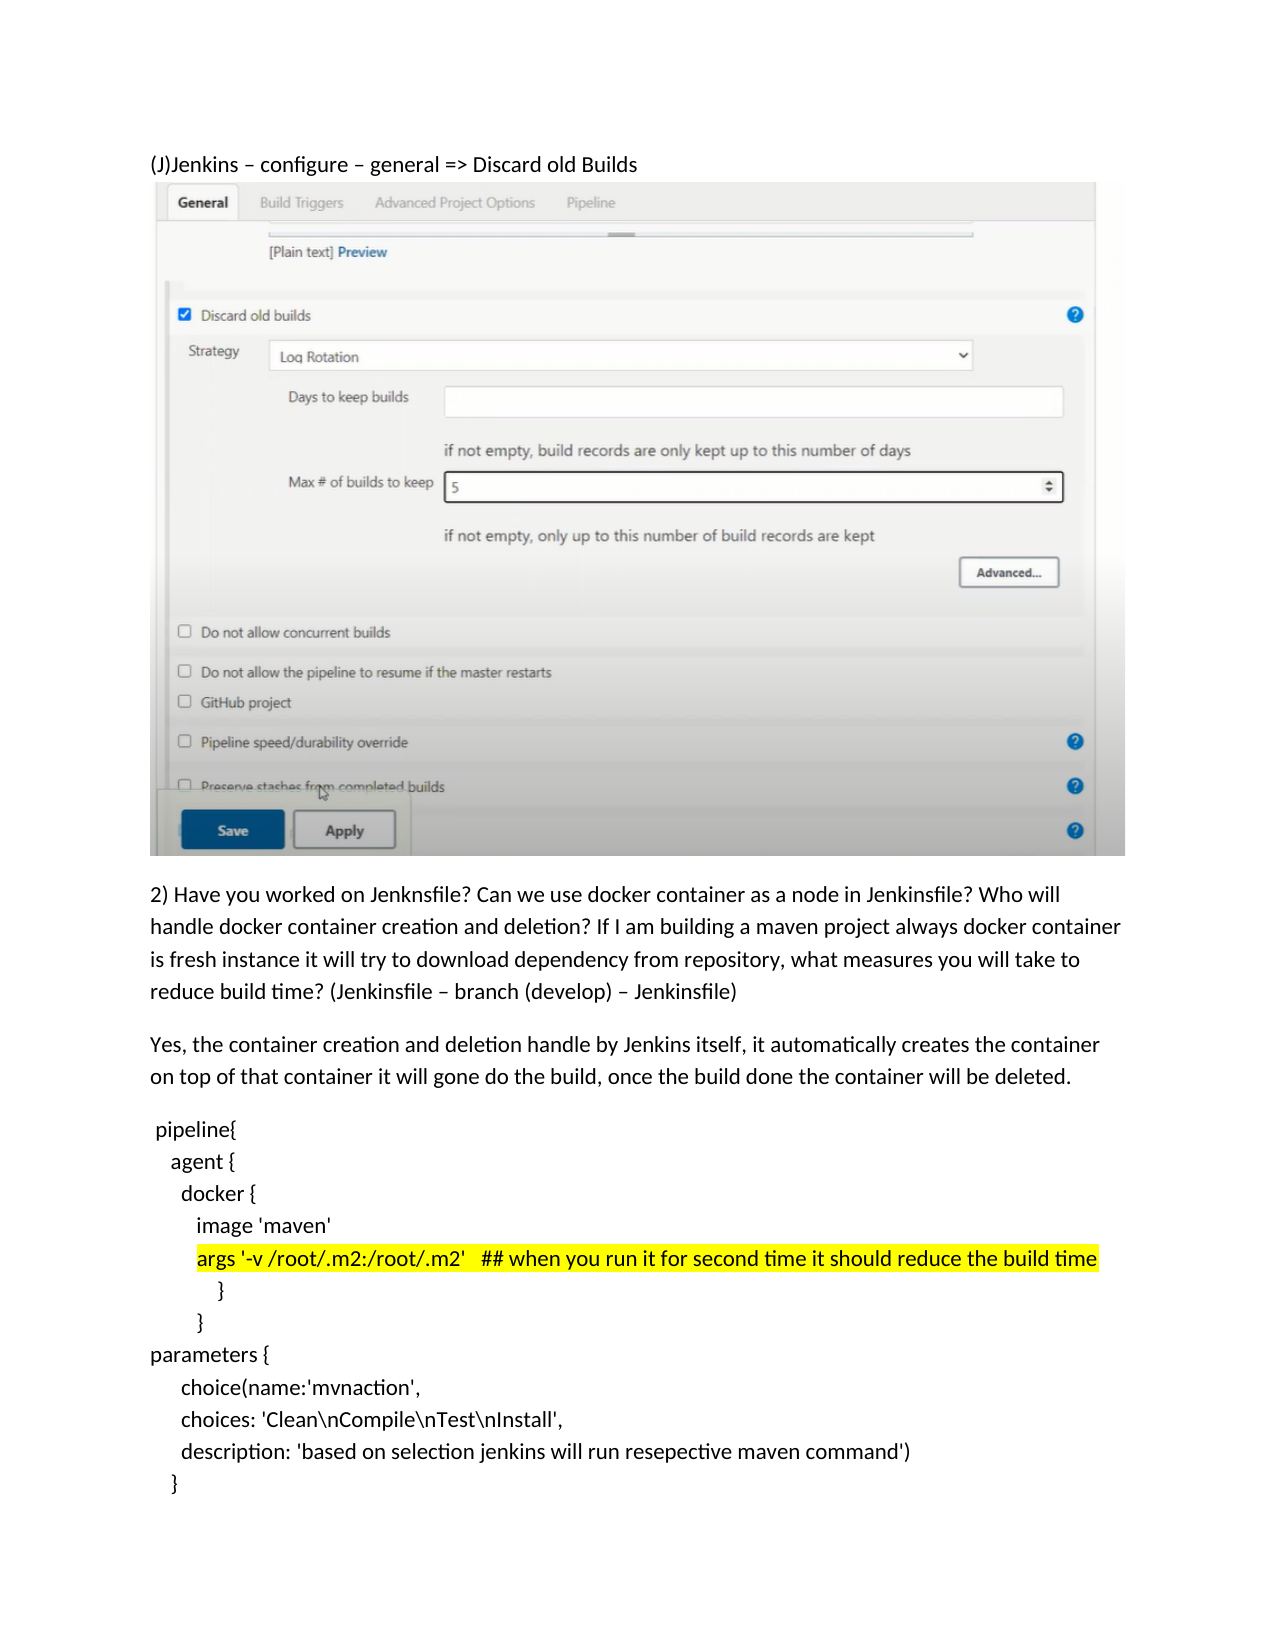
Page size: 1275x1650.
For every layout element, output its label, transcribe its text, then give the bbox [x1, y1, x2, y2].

text } [150, 1308, 1125, 1336]
text pipeline{ [150, 1115, 1125, 1143]
text choices: 'Clean\nCompile\nTest\nInstall', [150, 1405, 1125, 1433]
text agent { [150, 1147, 1125, 1175]
text parameters { [150, 1340, 1125, 1368]
text Yes, the container creation and deletion handle by Jenkins itself, it automatically creates the container on top of that container it will gone do the build, once the build done the container will be deleted. [150, 1030, 1125, 1090]
text (J)Jenkins – configure – general => Discard old Builds [150, 150, 1125, 182]
text args '-v /root/.m2:/root/.m2' ## when you run it for second time it should reduce the build time [150, 1244, 1125, 1272]
text docker { [150, 1179, 1125, 1207]
text choice(name:'mvnaction', [150, 1373, 1125, 1401]
text } [150, 1276, 1125, 1304]
text image 'maven' [150, 1212, 1125, 1240]
text 2) Have you worked on Jenknsfile? Can we use docker container as a node in Jenkinsfile? Who will handle docker container creation and deletion? If I am building a maven project always docker container is fresh instance it will try to download dependency from repository, what measures you will take to reduce build time? (Jenkinsfile – branch (develop) – Jenkinsfile) [150, 880, 1125, 1005]
text description: 'based on selection jenkins will run resepective maven command') [150, 1437, 1125, 1465]
text } [150, 1469, 1125, 1497]
